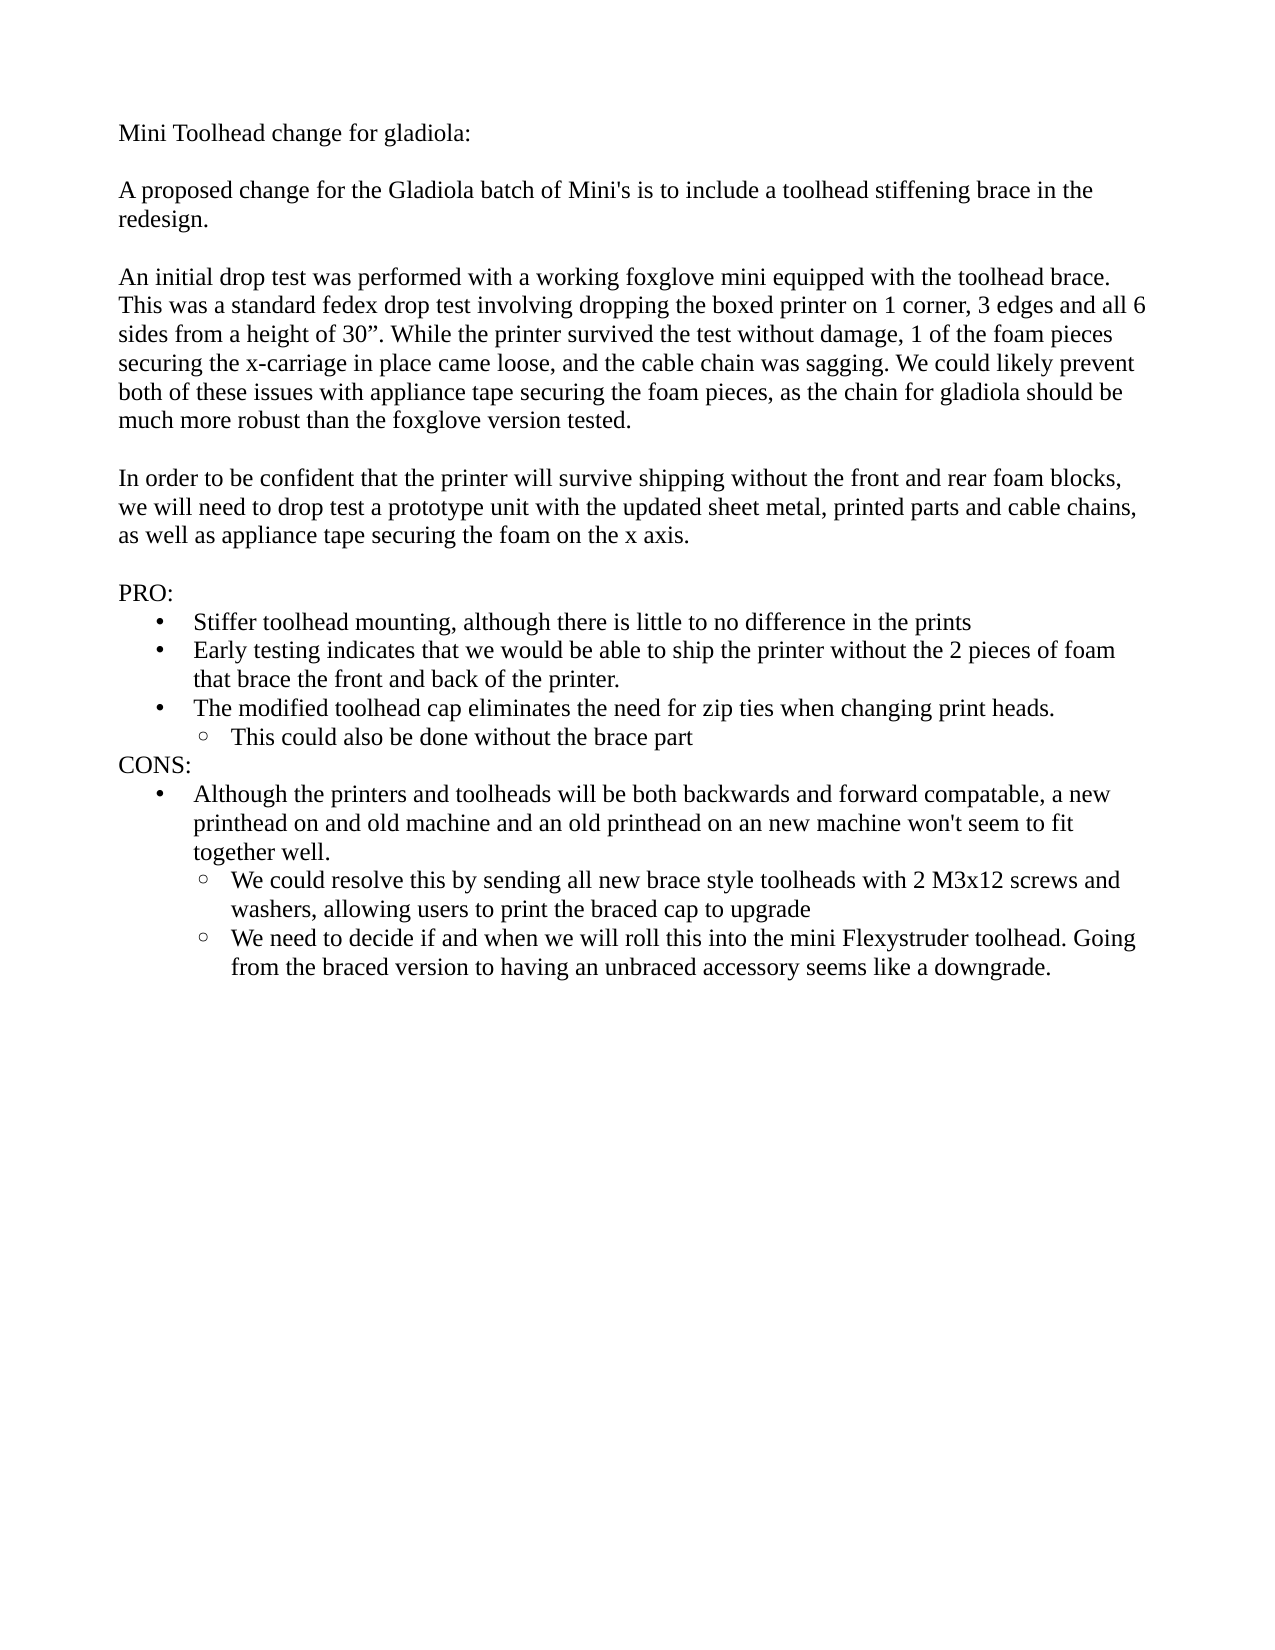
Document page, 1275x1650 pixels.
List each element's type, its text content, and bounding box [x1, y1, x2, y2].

text Mini Toolhead change for gladiola: [118, 118, 1157, 147]
list Although the printers and toolheads will be both backwards and forward compatable, a new printhead on and old machine and an old printhead on an new machine won't seem to fit together well. [156, 779, 1157, 866]
text PRO: [118, 578, 1157, 607]
list We need to decide if and when we will roll this into the mini Flexystruder toolhead. Going from the braced version to having an unbraced accessory seems like a downgrade. [193, 923, 1157, 981]
list The modified toolhead cap eliminates the need for zip ties when changing print heads. [156, 693, 1157, 722]
text In order to be confident that the printer will survive shipping without the front and rear foam blocks, we will need to drop test a prototype unit with the updated sheet metal, printed parts and cable chains, as well as appliance tape securing the foam on the x axis. [118, 463, 1157, 549]
text CONS: [118, 751, 1157, 779]
text An initial drop test was performed with a working foxglove mini equipped with the toolhead brace. This was a standard fedex drop test involving dropping the boxed printer on 1 corner, 3 edges and all 6 sides from a height of 30”. While the printer survived the test without damage, 1 of the foam pieces securing the x-carriage in place came loose, and the cable chain was sagging. We could likely prevent both of these issues with appliance tape securing the foam pieces, as the chain for gladiola should be much more robust than the foxglove version tested. [118, 262, 1157, 434]
list Stiffer toolhead mounting, although there is little to no difference in the prints [156, 607, 1157, 636]
list This could also be done without the brace part [193, 722, 1157, 751]
list We could resolve this by sending all new brace style toolheads with 2 M3x12 screws and washers, allowing users to print the braced cap to upgrade [193, 866, 1157, 923]
text A proposed change for the Gladiola batch of Mini's is to include a toolhead stiffening brace in the redesign. [118, 176, 1157, 233]
list Early testing indicates that we would be able to ship the printer without the 2 pieces of foam that brace the front and back of the printer. [156, 636, 1157, 693]
